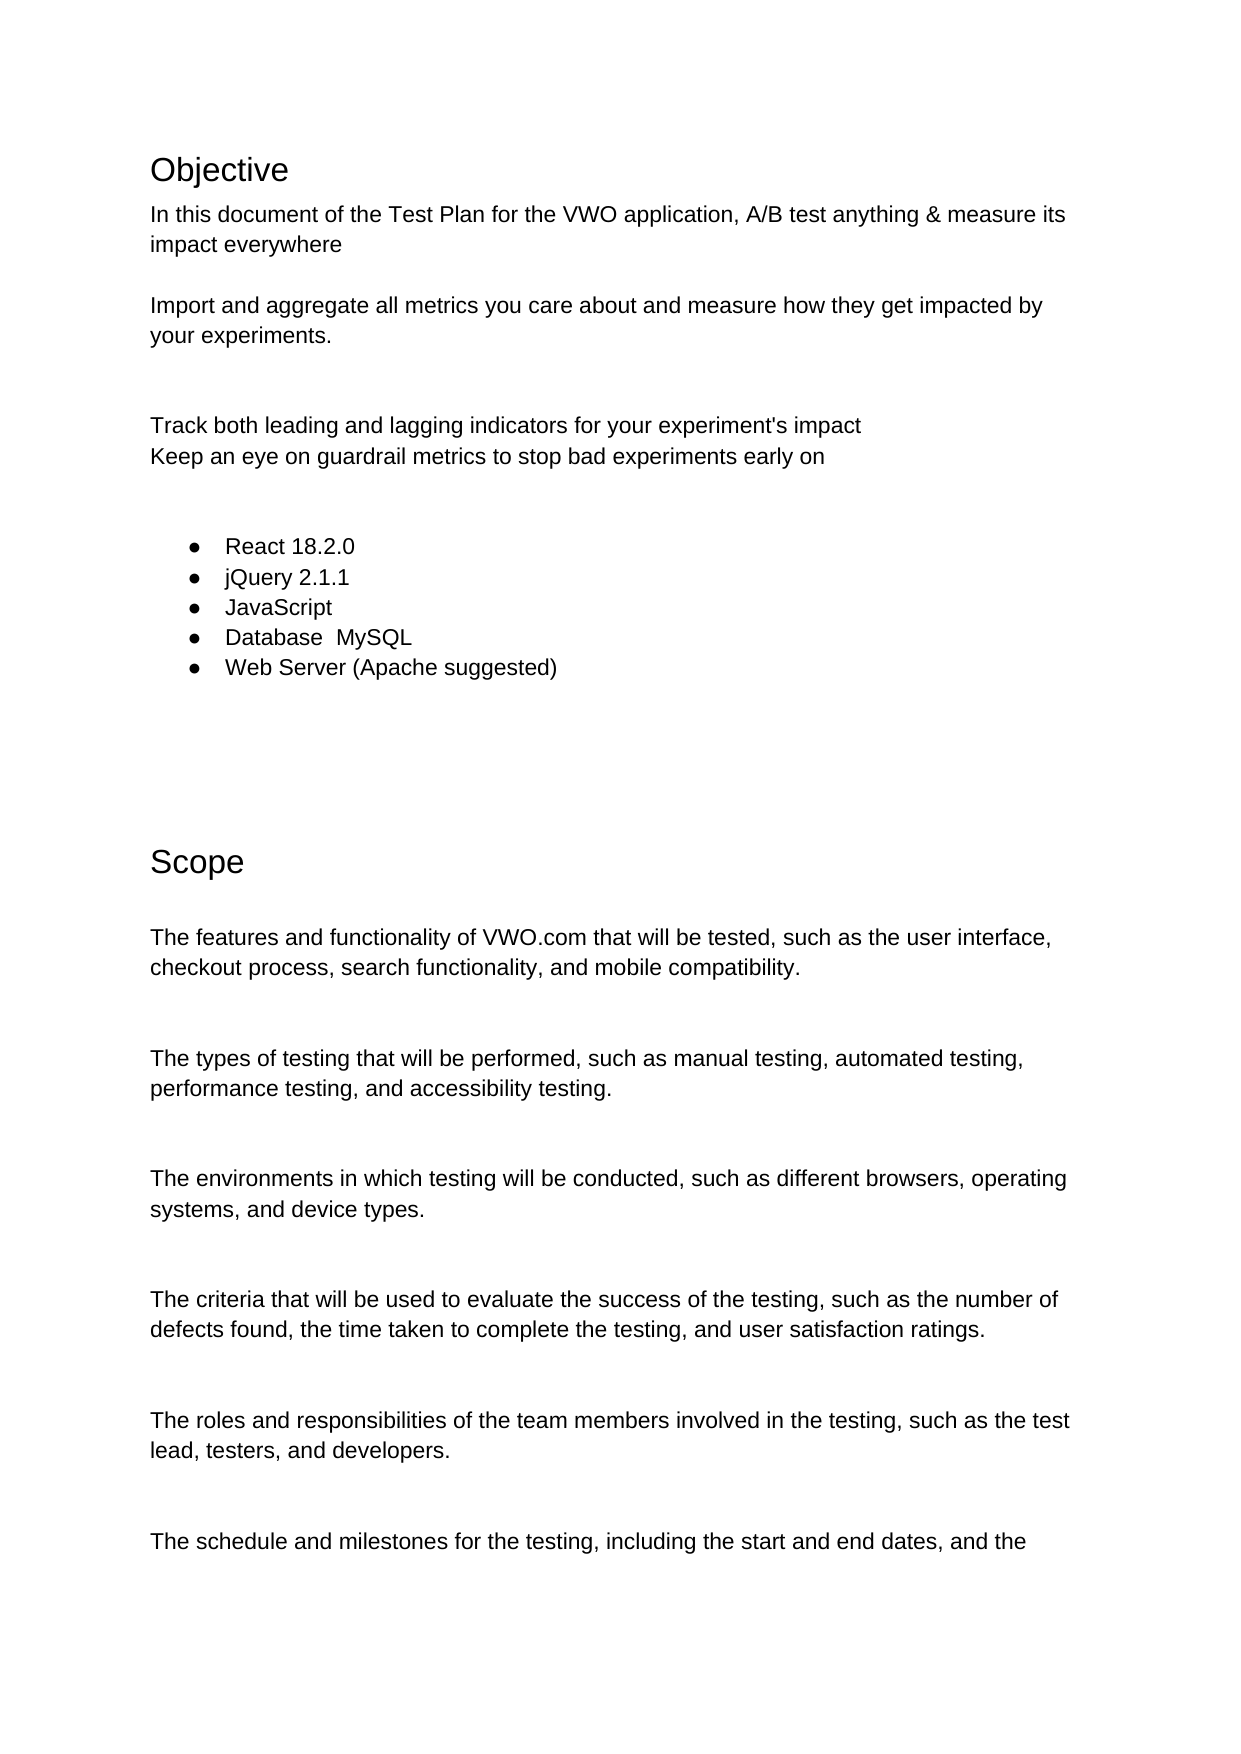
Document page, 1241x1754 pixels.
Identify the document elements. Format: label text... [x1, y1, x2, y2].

text The types of testing that will be performed, such as manual testing, automated testing, performance testing, and accessibility testing. [150, 1044, 1090, 1101]
text Import and aggregate all metrics you care about and measure how they get impacted by your experiments. [150, 292, 1090, 348]
text The roles and responsibilities of the team members involved in the testing, such as the test lead, testers, and developers. [150, 1407, 1090, 1464]
list jQuery 2.1.1 [187, 563, 1090, 590]
list React 18.2.0 [187, 533, 1090, 559]
text The schedule and milestones for the testing, including the start and end dates, and the [150, 1528, 1090, 1554]
list JavaScript [187, 594, 1090, 620]
subtitle Scope [150, 843, 1090, 881]
text Keep an eye on guardrail metrics to stop bad experiments early on [150, 443, 1090, 469]
text The criteria that will be used to evaluate the success of the testing, such as the number of defects found, the time taken to complete the testing, and user satisfaction ratings. [150, 1286, 1090, 1343]
text In this document of the Test Plan for the VWO application, A/B test anything & measure its impact everywhere [150, 201, 1090, 257]
text The features and functionality of VWO.com that will be tested, such as the user interface, checkout process, search functionality, and mobile compatibility. [150, 924, 1090, 980]
text Track both leading and lagging indicators for your experiment's impact [150, 412, 1090, 439]
list Web Server (Apache suggested) [187, 654, 1090, 680]
text The environments in which testing will be conducted, such as different browsers, operating systems, and device types. [150, 1165, 1090, 1222]
subtitle Objective [150, 150, 1090, 188]
list Database MySQL [187, 624, 1090, 650]
